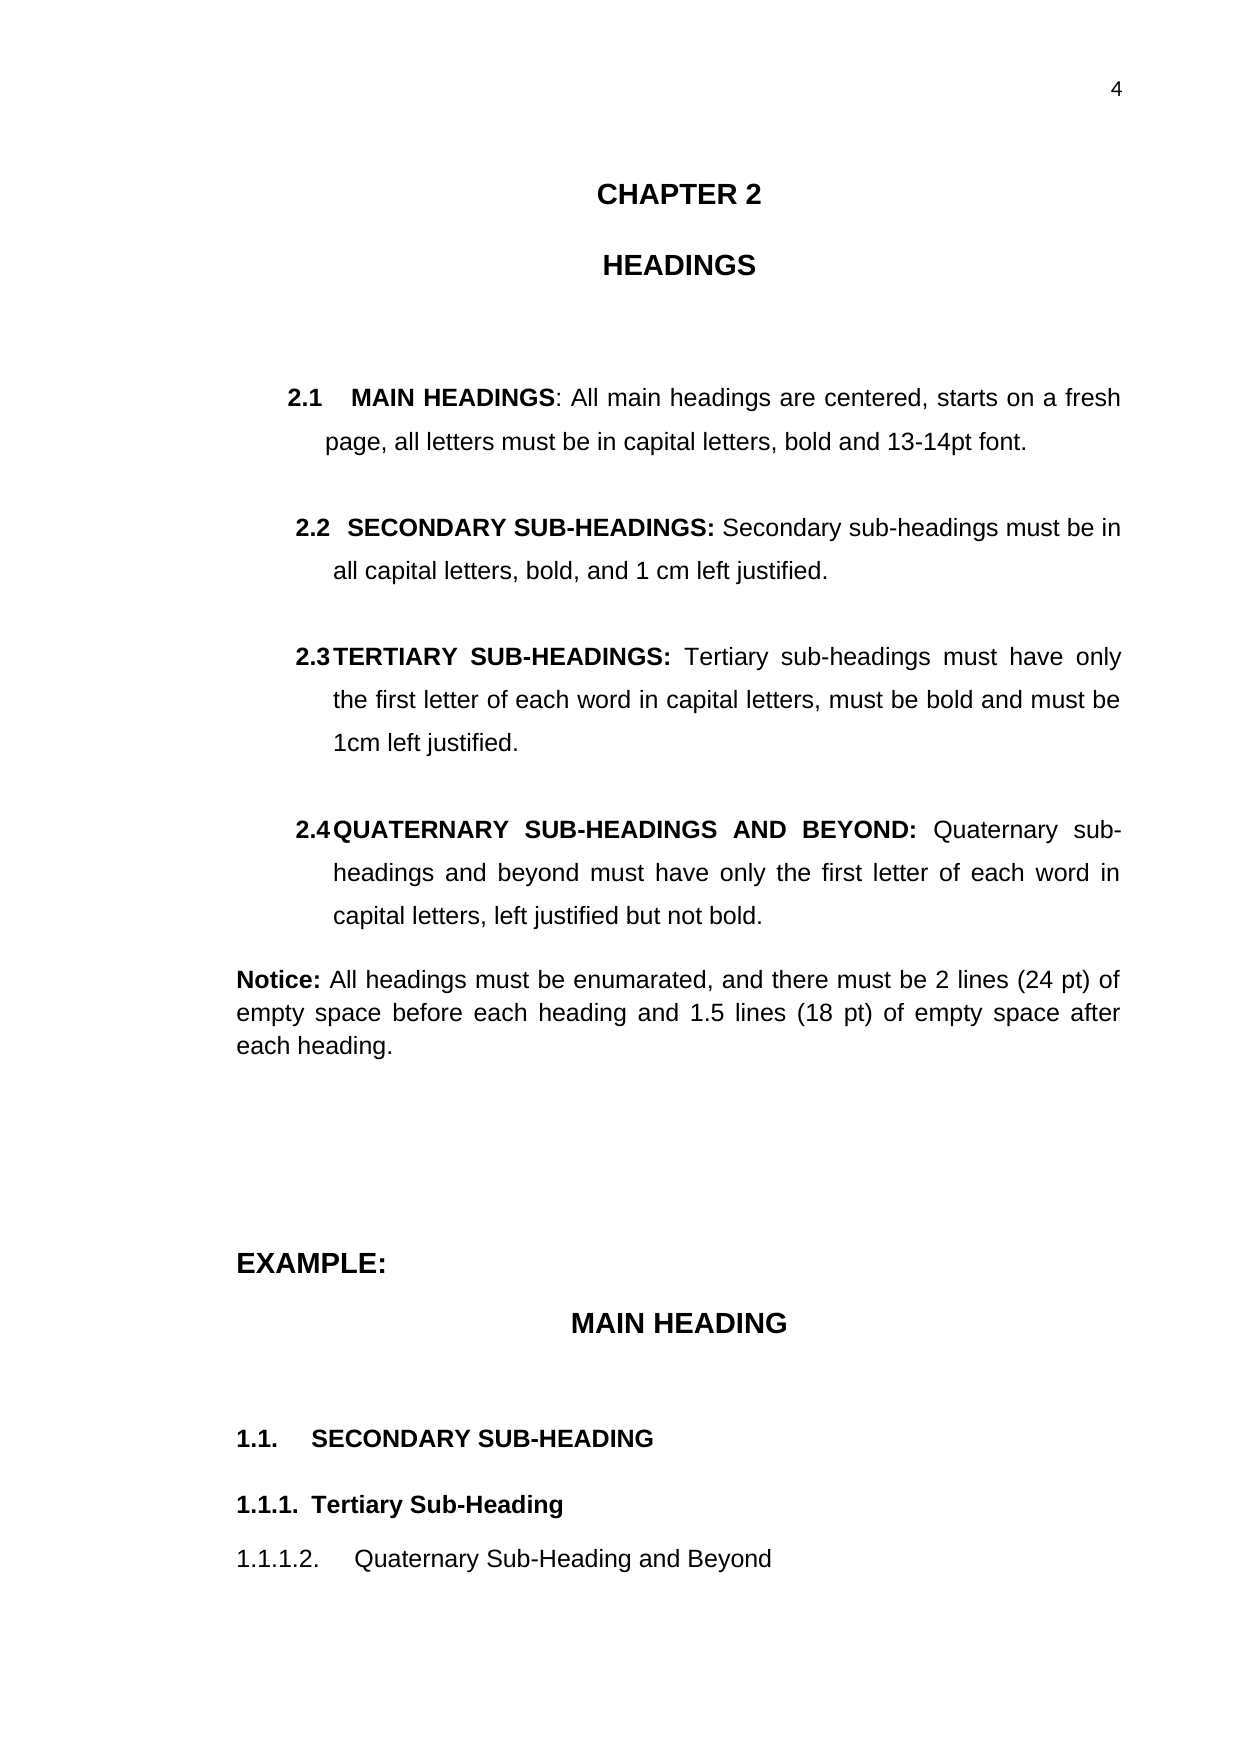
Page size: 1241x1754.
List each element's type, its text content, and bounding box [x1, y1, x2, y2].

subtitle HEADINGS [236, 248, 1122, 282]
list MAIN HEADINGS: All main headings are centered, starts on a fresh page, all letters must be in capital letters, bold and 13-14pt font. [287, 383, 1122, 455]
list TERTIARY SUB-HEADINGS: Tertiary sub-headings must have only the first letter of each word in capital letters, must be bold and must be 1cm left justified. [295, 642, 1122, 757]
list Tertiary Sub-Heading [236, 1491, 1122, 1519]
list QUATERNARY SUB-HEADINGS AND BEYOND: Quaternary sub-headings and beyond must have only the first letter of each word in capital letters, left justified but not bold. [295, 815, 1122, 930]
text MAIN HEADING [236, 1306, 1122, 1339]
subtitle CHAPTER 2 [236, 177, 1122, 211]
text Notice: All headings must be enumarated, and there must be 2 lines (24 pt) of empty space before each heading and 1.5 lines (18 pt) of empty space after each heading. [236, 965, 1122, 1060]
list SECONDARY SUB-HEADING [236, 1424, 1122, 1453]
text EXAMPLE: [236, 1246, 1122, 1280]
text 1.1.1.2. Quaternary Sub-Heading and Beyond [236, 1544, 1122, 1573]
list SECONDARY SUB-HEADINGS: Secondary sub-headings must be in all capital letters, bold, and 1 cm left justified. [295, 513, 1122, 585]
